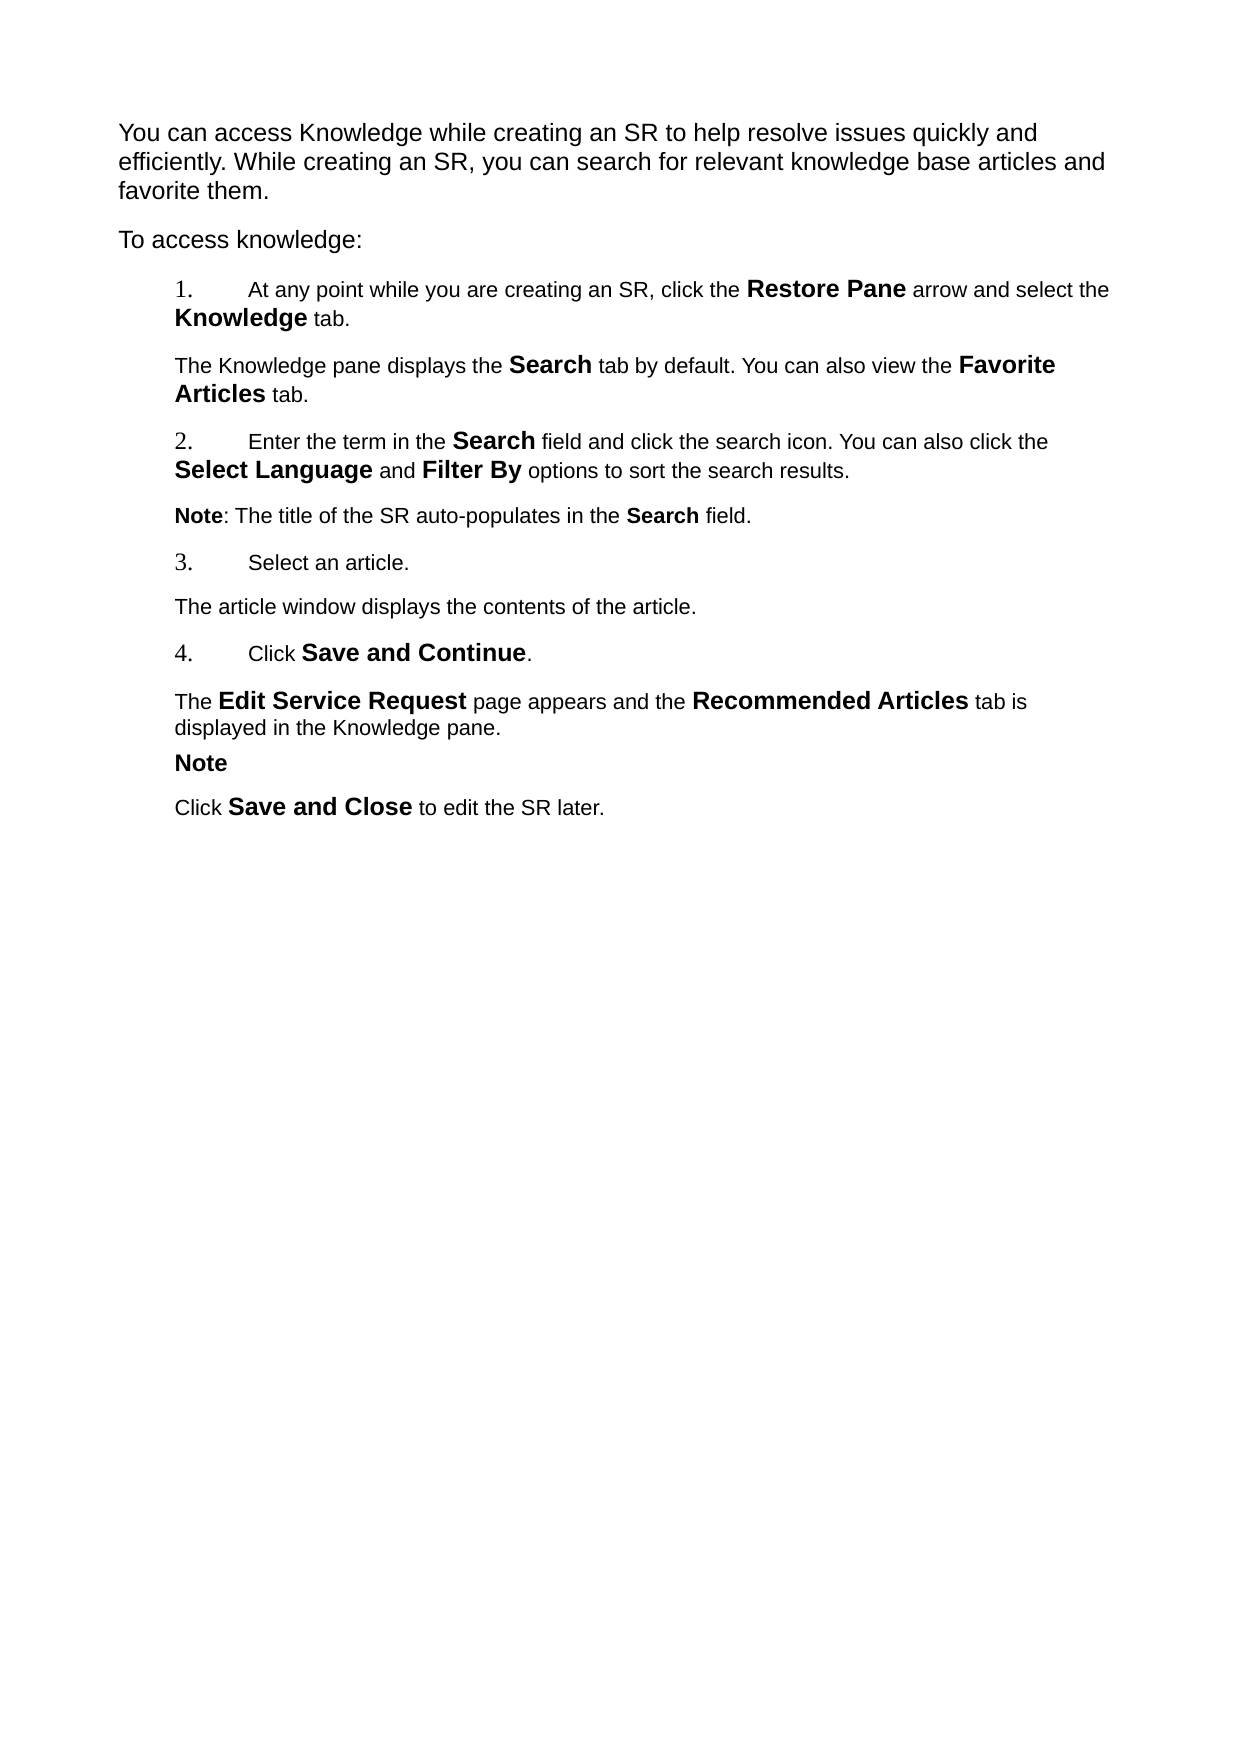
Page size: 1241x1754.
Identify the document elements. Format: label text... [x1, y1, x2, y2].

text You can access Knowledge while creating an SR to help resolve issues quickly and efficiently. While creating an SR, you can search for relevant knowledge base articles and favorite them. [118, 118, 1122, 204]
text Note [174, 749, 1122, 777]
text To access knowledge: [118, 225, 1122, 254]
list At any point while you are creating an SR, click the Restore Pane arrow and select the Knowledge tab. [174, 274, 1122, 331]
text Click Save and Close to edit the SR later. [174, 792, 1122, 821]
list Enter the term in the Search field and click the search icon. You can also click the Select Language and Filter By options to sort the search results. [174, 426, 1122, 484]
text The Edit Service Request page appears and the Recommended Articles tab is displayed in the Knowledge pane. [174, 686, 1122, 740]
list Click Save and Continue. [174, 638, 1122, 667]
text The article window displays the contents of the article. [174, 594, 1122, 619]
text Note: The title of the SR auto-populates in the Search field. [174, 503, 1122, 528]
list Select an article. [174, 547, 1122, 575]
text The Knowledge pane displays the Search tab by default. You can also view the Favorite Articles tab. [174, 350, 1122, 408]
